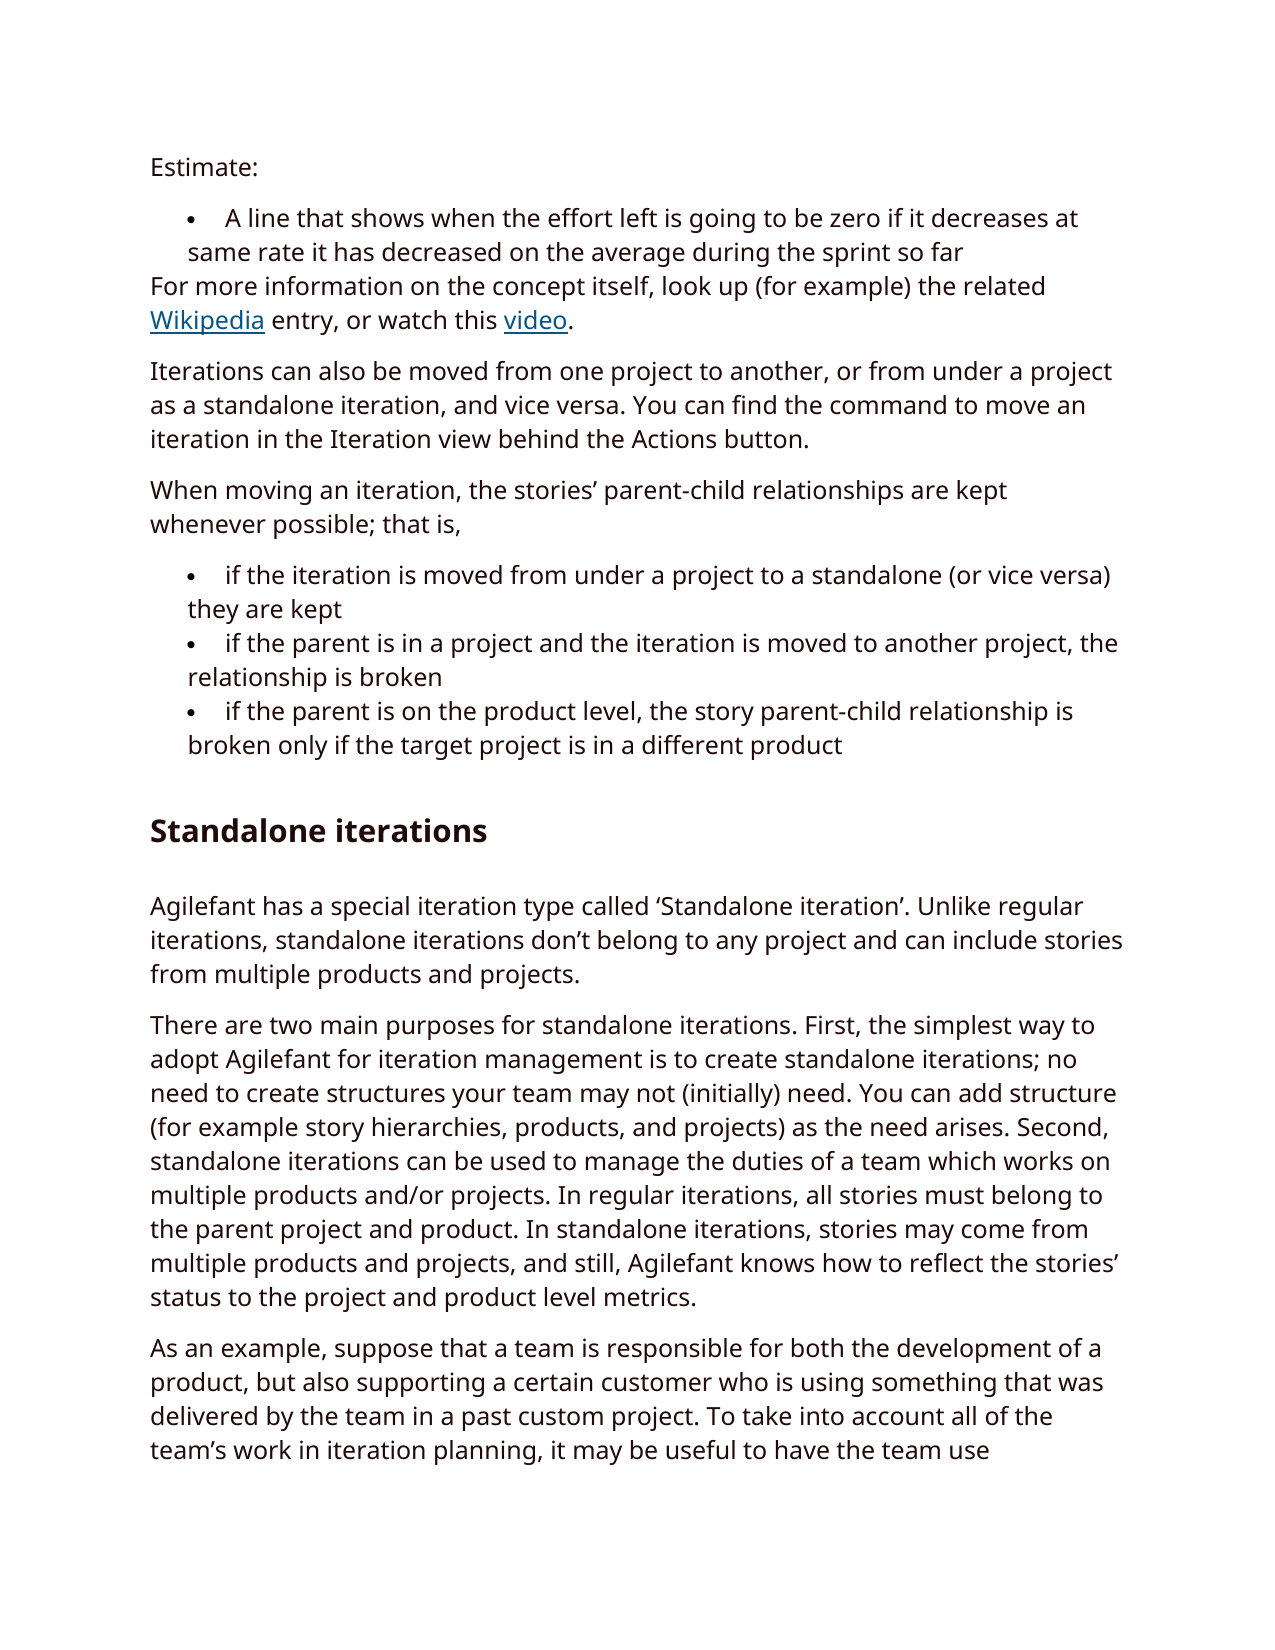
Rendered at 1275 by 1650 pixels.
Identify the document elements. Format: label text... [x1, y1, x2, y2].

text Iterations can also be moved from one project to another, or from under a project as a standalone iteration, and vice versa. You can find the command to move an iteration in the Iteration view behind the Actions button. [150, 354, 1125, 456]
list if the parent is in a project and the iteration is moved to another project, the relationship is broken [187, 625, 1125, 693]
subtitle Standalone iterations [150, 808, 1125, 851]
list if the parent is on the product level, the story parent-child relationship is broken only if the target project is in a different product [187, 693, 1125, 762]
text Agilefant has a special iteration type called ‘Standalone iteration’. Unlike regular iterations, standalone iterations don’t belong to any project and can include stories from multiple products and projects. [150, 889, 1125, 991]
text Estimate: [150, 150, 1125, 184]
text When moving an iteration, the stories’ parent-child relationships are kept whenever possible; that is, [150, 472, 1125, 541]
list if the iteration is moved from under a project to a standalone (or vice versa) they are kept [187, 557, 1125, 625]
text For more information on the concept itself, look up (for example) the related Wikipedia entry, or watch this video. [150, 269, 1125, 337]
text There are two main purposes for standalone iterations. First, the simplest way to adopt Agilefant for iteration management is to create standalone iterations; no need to create structures your team may not (initially) need. You can add structure (for example story hierarchies, products, and projects) as the need arises. Second, standalone iterations can be used to manage the duties of a team which works on multiple products and/or projects. In regular iterations, all stories must belong to the parent project and product. In standalone iterations, stories may come from multiple products and projects, and still, Agilefant knows how to reflect the stories’ status to the project and product level metrics. [150, 1007, 1125, 1314]
list A line that shows when the effort left is going to be zero if it decreases at same rate it has decreased on the average during the sprint so far [187, 201, 1125, 269]
text As an example, suppose that a team is responsible for both the development of a product, but also supporting a certain customer who is using something that was delivered by the team in a past custom project. To take into account all of the team’s work in iteration planning, it may be useful to have the team use [150, 1331, 1125, 1467]
